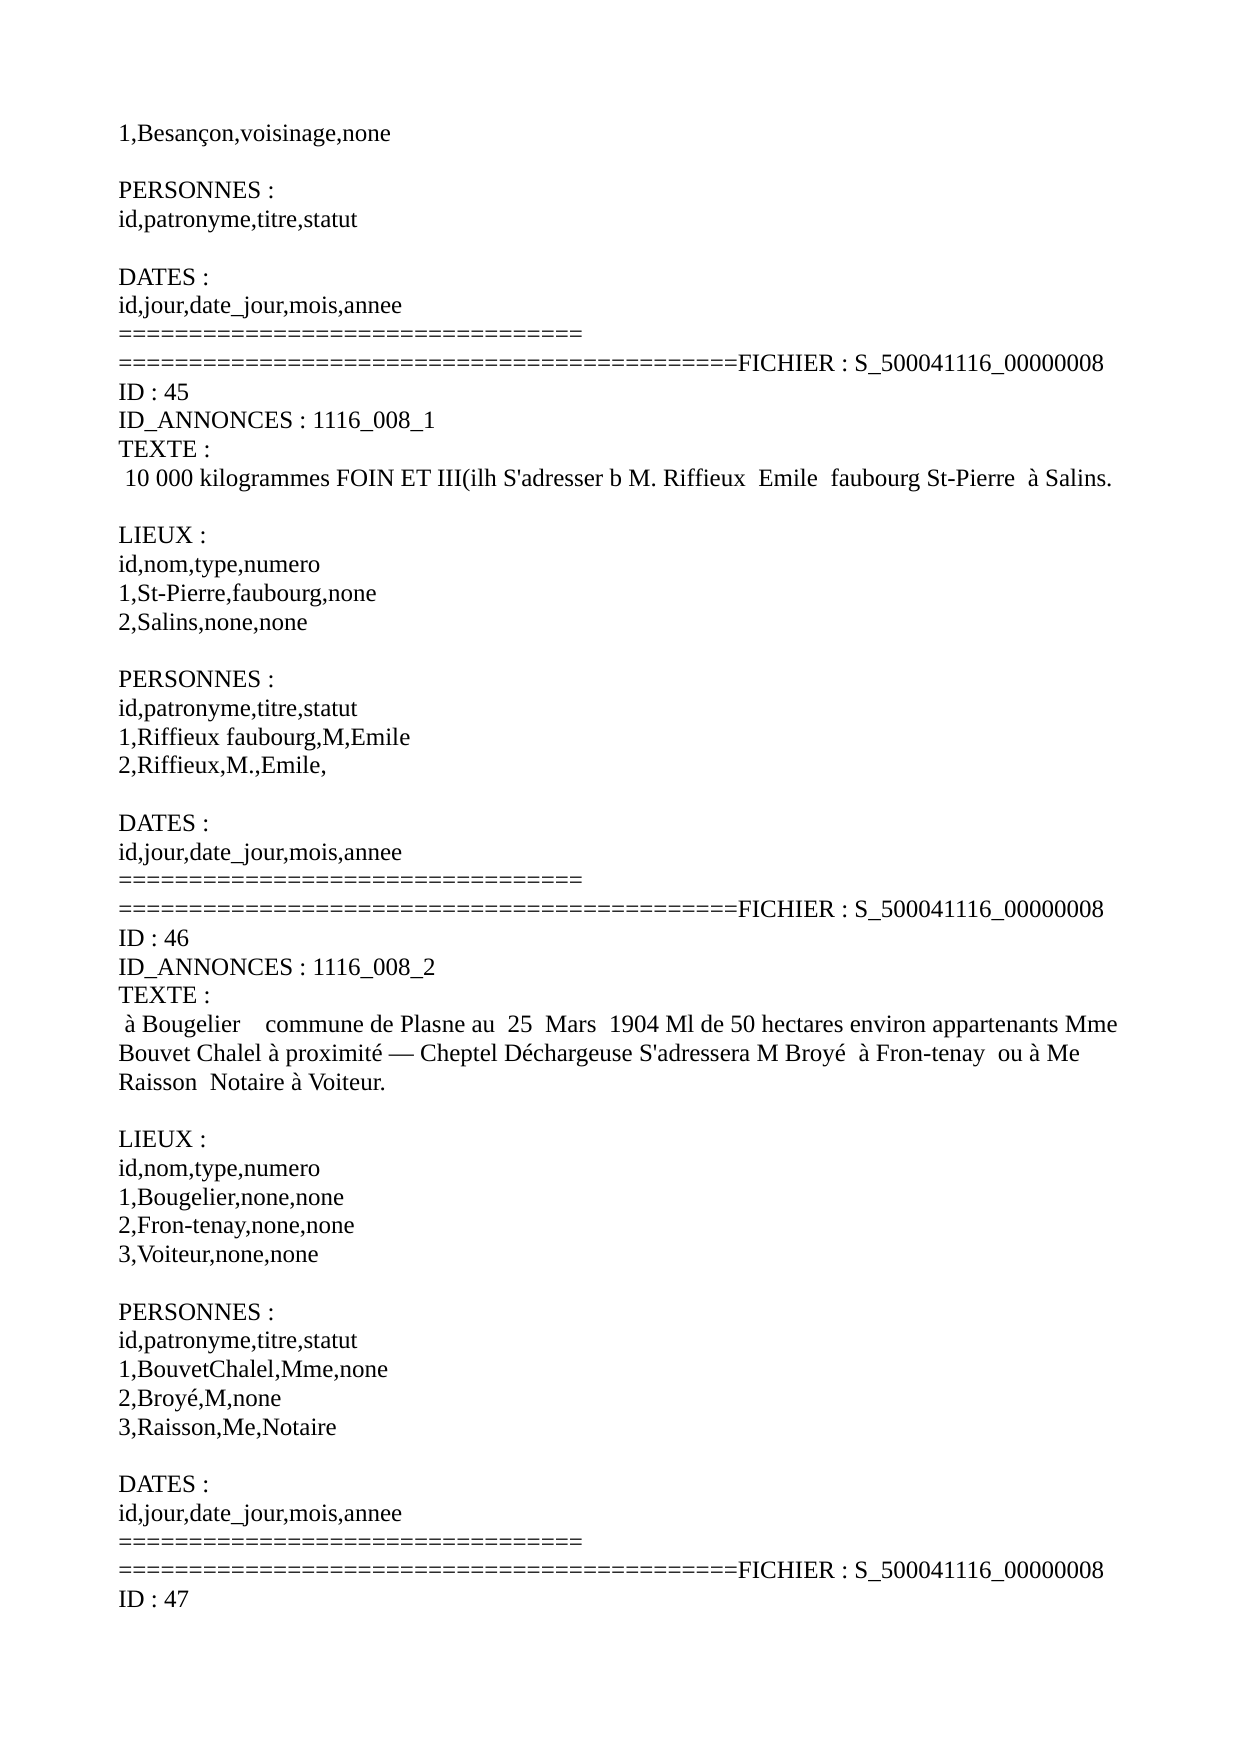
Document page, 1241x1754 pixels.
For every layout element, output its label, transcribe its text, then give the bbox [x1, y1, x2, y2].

text ID_ANNONCES : 1116_008_2 [118, 952, 1122, 981]
text 2,Fron-tenay,none,none [118, 1211, 1122, 1239]
text 1,Besançon,voisinage,none [118, 118, 1122, 147]
text DATES : [118, 262, 1122, 291]
text 3,Voiteur,none,none [118, 1239, 1122, 1268]
text LIEUX : [118, 521, 1122, 549]
text 1,Riffieux faubourg,M,Emile [118, 722, 1122, 751]
text ============================================FICHIER : S_500041116_00000008 [118, 894, 1122, 923]
text id,jour,date_jour,mois,annee [118, 837, 1122, 866]
text PERSONNES : [118, 1297, 1122, 1326]
text ================================= [118, 866, 1122, 894]
text ================================= [118, 1527, 1122, 1556]
text 2,Broyé,M,none [118, 1383, 1122, 1412]
text 1,BouvetChalel,Mme,none [118, 1354, 1122, 1383]
text id,patronyme,titre,statut [118, 693, 1122, 722]
text id,jour,date_jour,mois,annee [118, 291, 1122, 319]
text ID : 47 [118, 1584, 1122, 1613]
text id,nom,type,numero [118, 549, 1122, 578]
text DATES : [118, 808, 1122, 837]
text ================================= [118, 319, 1122, 348]
text ID_ANNONCES : 1116_008_1 [118, 406, 1122, 434]
text 3,Raisson,Me,Notaire [118, 1412, 1122, 1441]
text à Bougelier commune de Plasne au 25 Mars 1904 Ml de 50 hectares environ appartenants Mme Bouvet Chalel à proximité — Cheptel Déchargeuse S'adressera M Broyé à Fron-tenay ou à Me Raisson Notaire à Voiteur. [118, 1009, 1122, 1096]
text PERSONNES : [118, 176, 1122, 204]
text LIEUX : [118, 1124, 1122, 1153]
text 2,Riffieux,M.,Emile, [118, 751, 1122, 779]
text id,nom,type,numero [118, 1153, 1122, 1182]
text 1,St-Pierre,faubourg,none [118, 578, 1122, 607]
text TEXTE : [118, 434, 1122, 463]
text DATES : [118, 1469, 1122, 1498]
text ID : 46 [118, 923, 1122, 952]
text ============================================FICHIER : S_500041116_00000008 [118, 1556, 1122, 1584]
text PERSONNES : [118, 664, 1122, 693]
text TEXTE : [118, 981, 1122, 1009]
text ============================================FICHIER : S_500041116_00000008 [118, 348, 1122, 377]
text 2,Salins,none,none [118, 607, 1122, 636]
text id,jour,date_jour,mois,annee [118, 1498, 1122, 1527]
text id,patronyme,titre,statut [118, 204, 1122, 233]
text id,patronyme,titre,statut [118, 1326, 1122, 1354]
text 1,Bougelier,none,none [118, 1182, 1122, 1211]
text 10 000 kilogrammes FOIN ET III(ilh S'adresser b M. Riffieux Emile faubourg St-Pierre à Salins. [118, 463, 1122, 492]
text ID : 45 [118, 377, 1122, 406]
